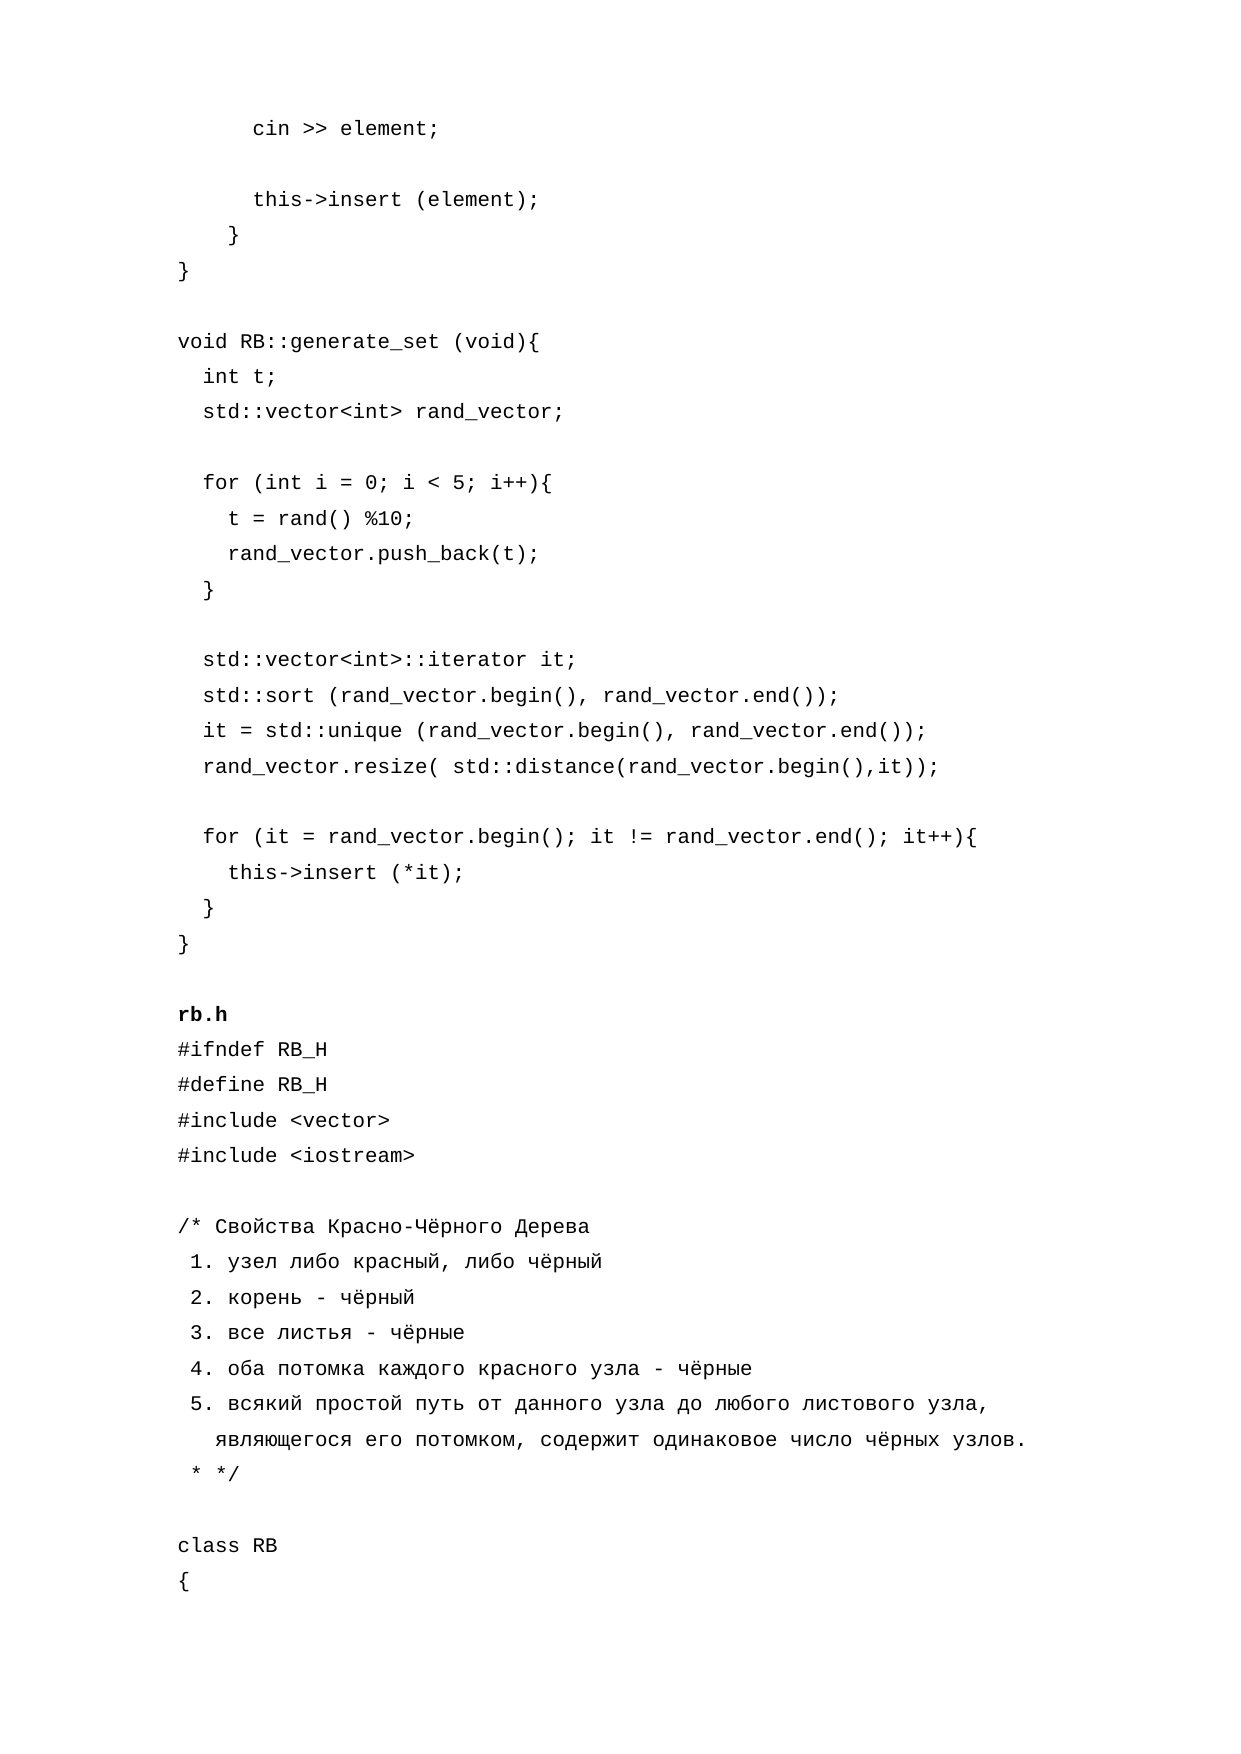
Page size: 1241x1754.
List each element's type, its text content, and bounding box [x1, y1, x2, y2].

text } [177, 933, 1181, 956]
text for (int i = 0; i < 5; i++){ [177, 472, 1181, 496]
text #include <vector> [177, 1110, 1181, 1133]
text rand_vector.resize( std::distance(rand_vector.begin(),it)); [177, 756, 1181, 779]
text /* Свойства Красно-Чёрного Дерева [177, 1216, 1181, 1240]
text 2. корень - чёрный [177, 1287, 1181, 1311]
text t = rand() %10; [177, 508, 1181, 531]
text std::vector<int> rand_vector; [177, 401, 1181, 425]
text rb.h [177, 1003, 1181, 1027]
text int t; [177, 366, 1181, 390]
text { [177, 1570, 1181, 1594]
text 5. всякий простой путь от данного узла до любого листового узла, [177, 1393, 1181, 1417]
text 4. оба потомка каждого красного узла - чёрные [177, 1358, 1181, 1381]
text rand_vector.push_back(t); [177, 543, 1181, 567]
text #ifndef RB_H [177, 1039, 1181, 1063]
text } [177, 578, 1181, 602]
text void RB::generate_set (void){ [177, 331, 1181, 354]
text являющегося его потомком, содержит одинаковое число чёрных узлов. [177, 1428, 1181, 1452]
text cin >> element; [177, 118, 1181, 142]
text } [177, 224, 1181, 248]
text this->insert (element); [177, 189, 1181, 213]
text std::sort (rand_vector.begin(), rand_vector.end()); [177, 685, 1181, 708]
text class RB [177, 1535, 1181, 1558]
text this->insert (*it); [177, 862, 1181, 886]
text 3. все листья - чёрные [177, 1322, 1181, 1346]
text it = std::unique (rand_vector.begin(), rand_vector.end()); [177, 720, 1181, 744]
text 1. узел либо красный, либо чёрный [177, 1251, 1181, 1275]
text std::vector<int>::iterator it; [177, 649, 1181, 673]
text #include <iostream> [177, 1145, 1181, 1169]
text #define RB_H [177, 1074, 1181, 1098]
text } [177, 260, 1181, 283]
text } [177, 897, 1181, 921]
text for (it = rand_vector.begin(); it != rand_vector.end(); it++){ [177, 826, 1181, 850]
text * */ [177, 1464, 1181, 1488]
